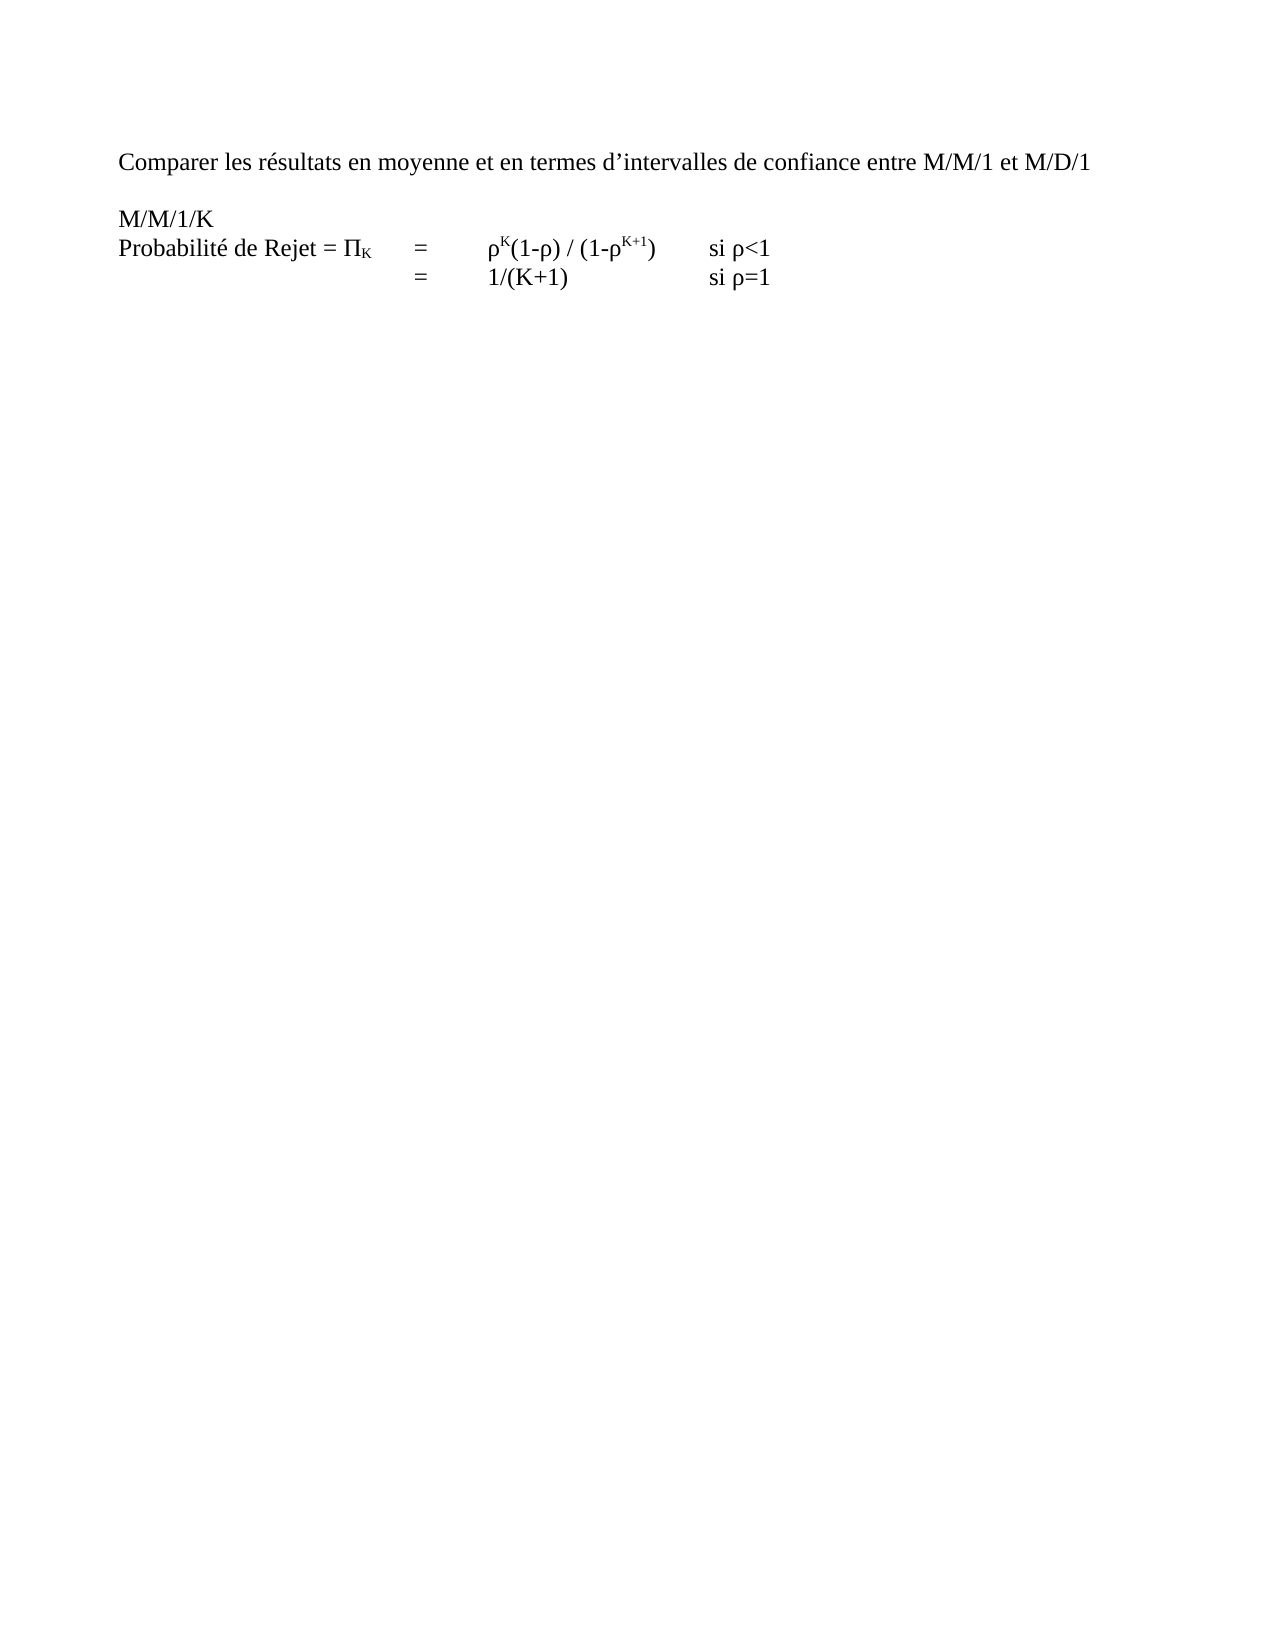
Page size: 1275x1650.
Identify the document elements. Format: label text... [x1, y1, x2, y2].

text M/M/1/K [118, 204, 1157, 233]
text Probabilité de Rejet = ΠK = ρK(1-ρ) / (1-ρK+1) si ρ<1 [118, 233, 1157, 262]
text = 1/(K+1) si ρ=1 [118, 262, 1157, 291]
text Comparer les résultats en moyenne et en termes d’intervalles de confiance entre M/M/1 et M/D/1 [118, 147, 1157, 176]
